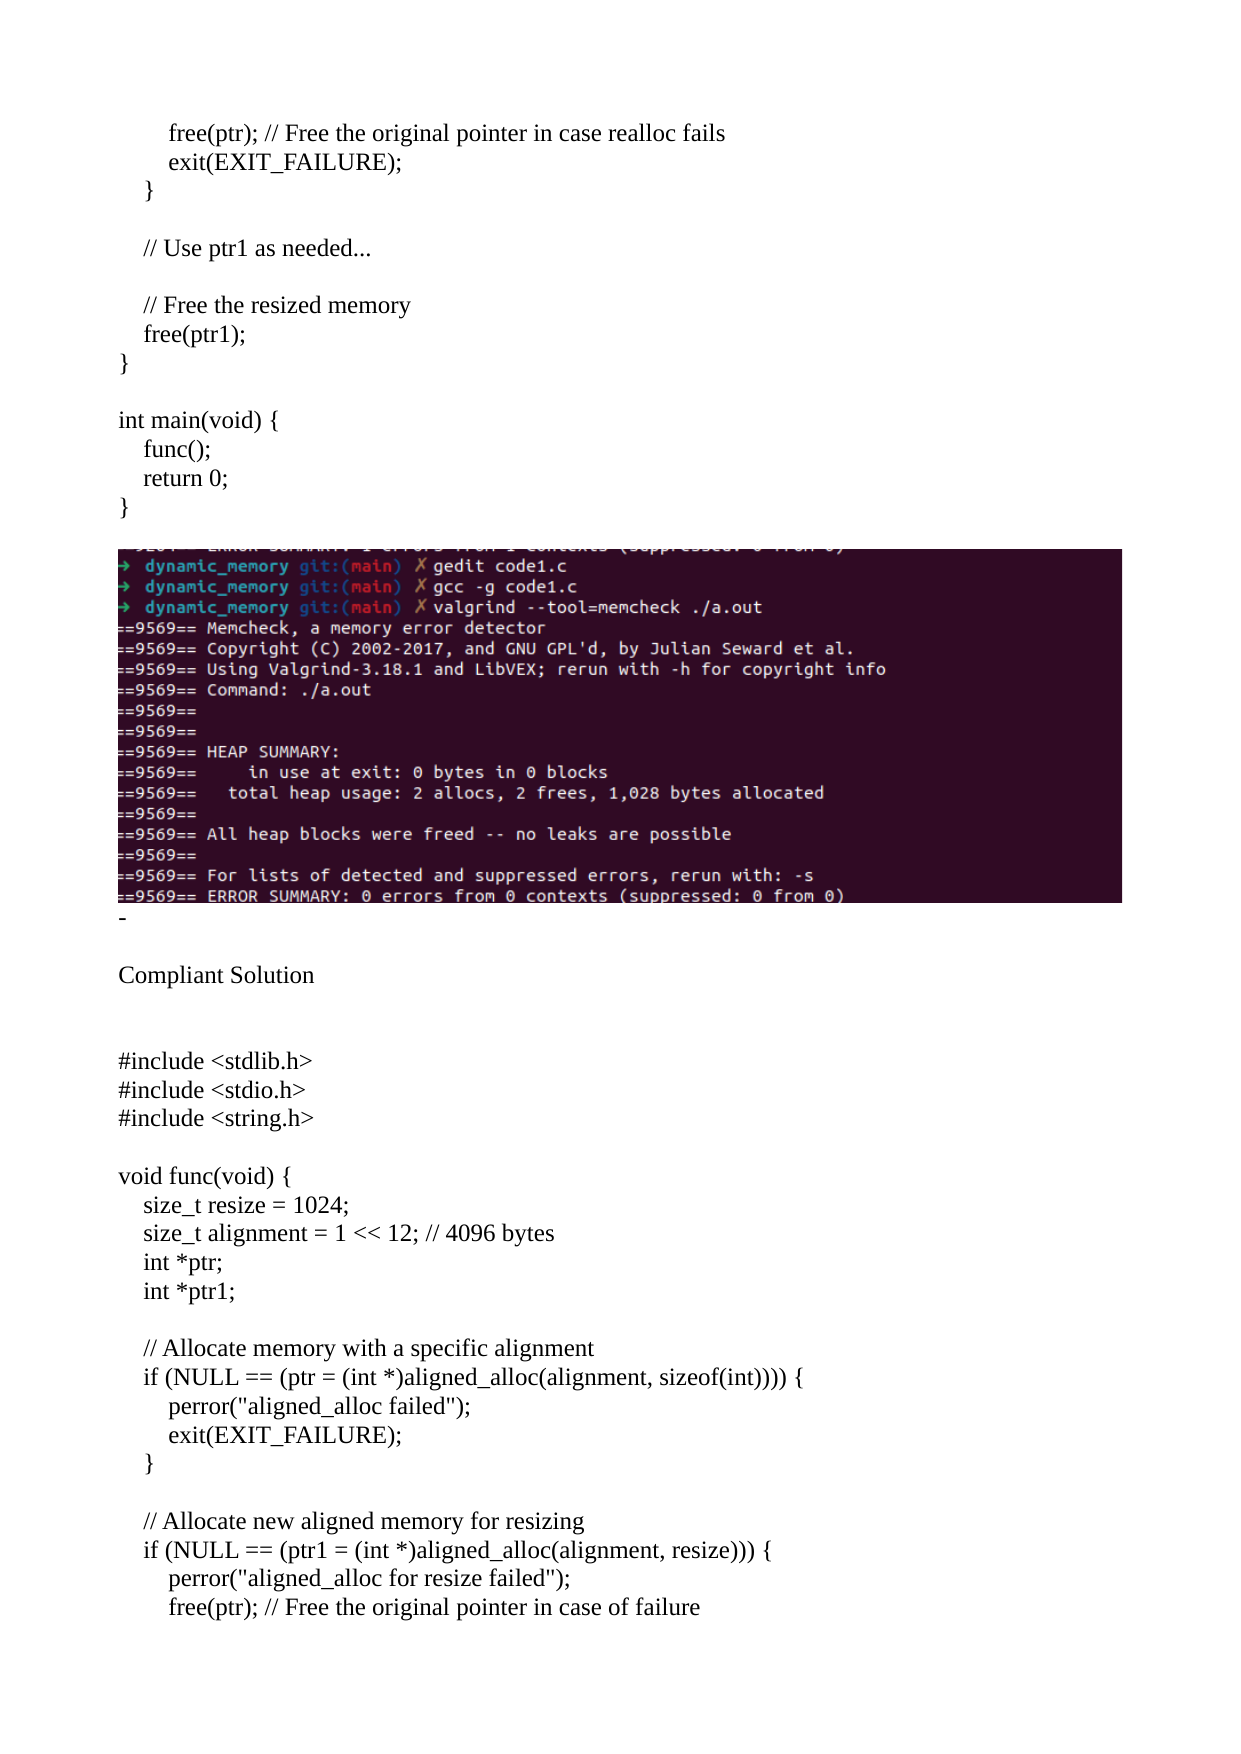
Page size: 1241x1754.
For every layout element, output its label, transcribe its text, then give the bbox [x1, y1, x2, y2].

text // Allocate memory with a specific alignment [118, 1333, 1122, 1362]
text #include <string.h> [118, 1103, 1122, 1132]
text // Free the resized memory [118, 291, 1122, 319]
text free(ptr1); [118, 319, 1122, 348]
text size_t resize = 1024; [118, 1190, 1122, 1218]
text if (NULL == (ptr = (int *)aligned_alloc(alignment, sizeof(int)))) { [118, 1362, 1122, 1391]
text int *ptr; [118, 1247, 1122, 1276]
text size_t alignment = 1 << 12; // 4096 bytes [118, 1218, 1122, 1247]
text #include <stdio.h> [118, 1075, 1122, 1103]
text perror("aligned_alloc failed"); [118, 1391, 1122, 1420]
text void func(void) { [118, 1161, 1122, 1190]
text } [118, 348, 1122, 377]
text int main(void) { [118, 406, 1122, 434]
text } [118, 492, 1122, 521]
text #include <stdlib.h> [118, 1046, 1122, 1075]
picture [118, 549, 1123, 903]
text exit(EXIT_FAILURE); [118, 1420, 1122, 1448]
text if (NULL == (ptr1 = (int *)aligned_alloc(alignment, resize))) { [118, 1535, 1122, 1563]
text // Use ptr1 as needed... [118, 233, 1122, 262]
text perror("aligned_alloc for resize failed"); [118, 1563, 1122, 1592]
text return 0; [118, 463, 1122, 492]
text int *ptr1; [118, 1276, 1122, 1305]
text free(ptr); // Free the original pointer in case of failure [118, 1592, 1122, 1621]
text free(ptr); // Free the original pointer in case realloc fails [118, 118, 1122, 147]
text } [118, 176, 1122, 204]
text Compliant Solution [118, 960, 1122, 988]
text func(); [118, 434, 1122, 463]
text - [118, 903, 1122, 931]
text exit(EXIT_FAILURE); [118, 147, 1122, 176]
text // Allocate new aligned memory for resizing [118, 1506, 1122, 1535]
text } [118, 1448, 1122, 1477]
